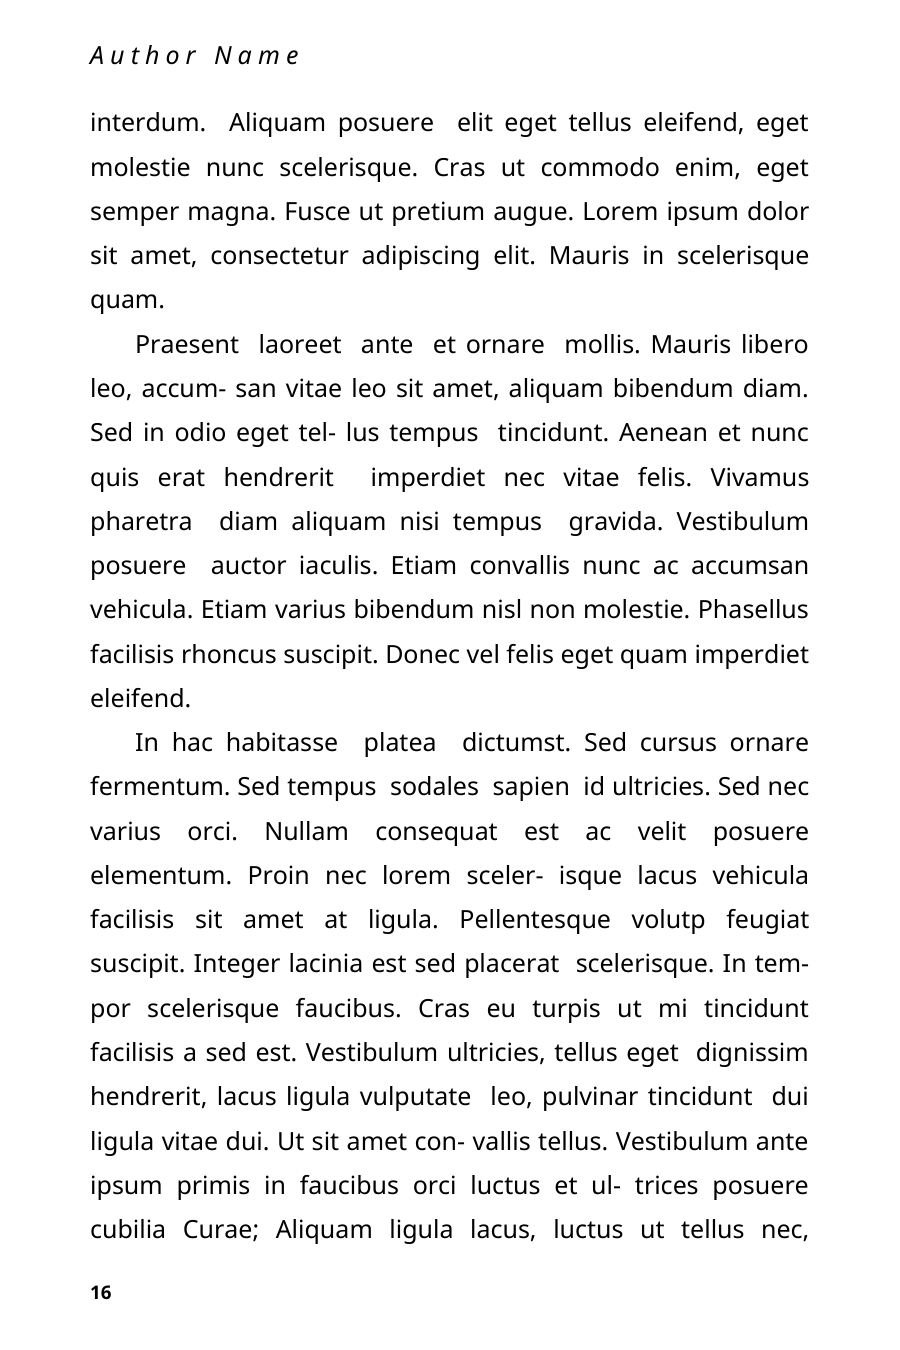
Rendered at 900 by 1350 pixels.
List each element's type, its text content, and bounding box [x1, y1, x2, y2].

text Praesent laoreet ante et ornare mollis. Mauris libero leo, accum- san vitae leo sit amet, aliquam bibendum diam. Sed in odio eget tel- lus tempus tincidunt. Aenean et nunc quis erat hendrerit imperdiet nec vitae felis. Vivamus pharetra diam aliquam nisi tempus gravida. Vestibulum posuere auctor iaculis. Etiam convallis nunc ac accumsan vehicula. Etiam varius bibendum nisl non molestie. Phasellus facilisis rhoncus suscipit. Donec vel felis eget quam imperdiet eleifend. [90, 326, 810, 714]
text In hac habitasse platea dictumst. Sed cursus ornare fermentum. Sed tempus sodales sapien id ultricies. Sed nec varius orci. Nullam consequat est ac velit posuere elementum. Proin nec lorem sceler- isque lacus vehicula facilisis sit amet at ligula. Pellentesque volutp feugiat suscipit. Integer lacinia est sed placerat scelerisque. In tem- por scelerisque faucibus. Cras eu turpis ut mi tincidunt facilisis a sed est. Vestibulum ultricies, tellus eget dignissim hendrerit, lacus ligula vulputate leo, pulvinar tincidunt dui ligula vitae dui. Ut sit amet con- vallis tellus. Vestibulum ante ipsum primis in faucibus orci luctus et ul- trices posuere cubilia Curae; Aliquam ligula lacus, luctus ut tellus nec, [90, 725, 810, 1246]
text interdum. Aliquam posuere elit eget tellus eleifend, eget molestie nunc scelerisque. Cras ut commodo enim, eget semper magna. Fusce ut pretium augue. Lorem ipsum dolor sit amet, consectetur adipiscing elit. Mauris in scelerisque quam. [90, 105, 810, 316]
